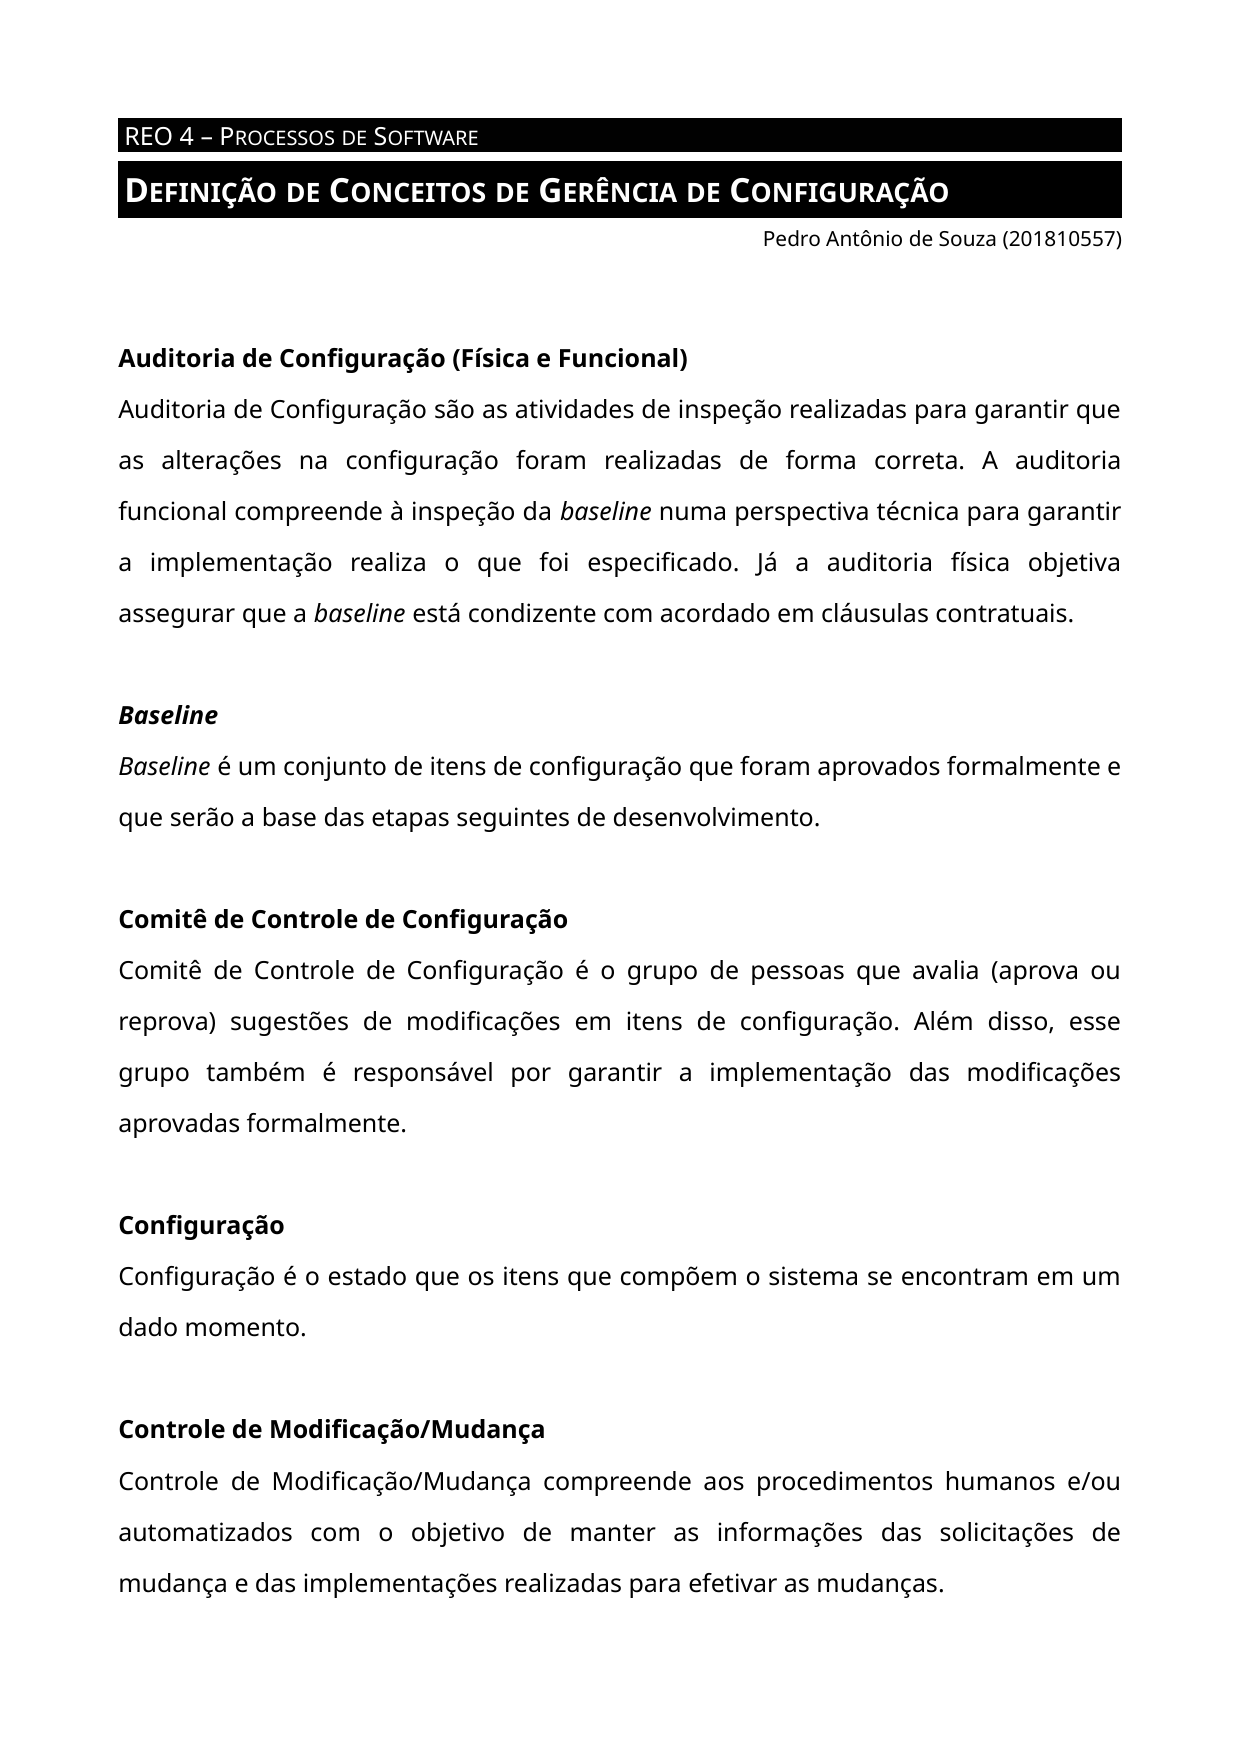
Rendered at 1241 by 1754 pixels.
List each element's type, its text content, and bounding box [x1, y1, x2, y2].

text Baseline [118, 697, 1122, 732]
text Comitê de Controle de Configuração [118, 902, 1122, 936]
text Baseline é um conjunto de itens de configuração que foram aprovados formalmente e que serão a base das etapas seguintes de desenvolvimento. [118, 748, 1122, 834]
text Pedro Antônio de Souza (201810557) [118, 224, 1122, 253]
text Comitê de Controle de Configuração é o grupo de pessoas que avalia (aprova ou reprova) sugestões de modificações em itens de configuração. Além disso, esse grupo também é responsável por garantir a implementação das modificações aprovadas formalmente. [118, 953, 1122, 1140]
text Auditoria de Configuração (Física e Funcional) [118, 340, 1122, 374]
text Configuração é o estado que os itens que compõem o sistema se encontram em um dado momento. [118, 1259, 1122, 1344]
text Controle de Modificação/Mudança compreende aos procedimentos humanos e/ou automatizados com o objetivo de manter as informações das solicitações de mudança e das implementações realizadas para efetivar as mudanças. [118, 1463, 1122, 1599]
text Auditoria de Configuração são as atividades de inspeção realizadas para garantir que as alterações na configuração foram realizadas de forma correta. A auditoria funcional compreende à inspeção da baseline numa perspectiva técnica para garantir a implementação realiza o que foi especificado. Já a auditoria física objetiva assegurar que a baseline está condizente com acordado em cláusulas contratuais. [118, 391, 1122, 629]
text Configuração [118, 1208, 1122, 1242]
text Definição de Conceitos de Gerência de Configuração [118, 161, 1122, 218]
text Controle de Modificação/Mudança [118, 1412, 1122, 1446]
text REO 4 – Processos de Software [118, 118, 1122, 152]
